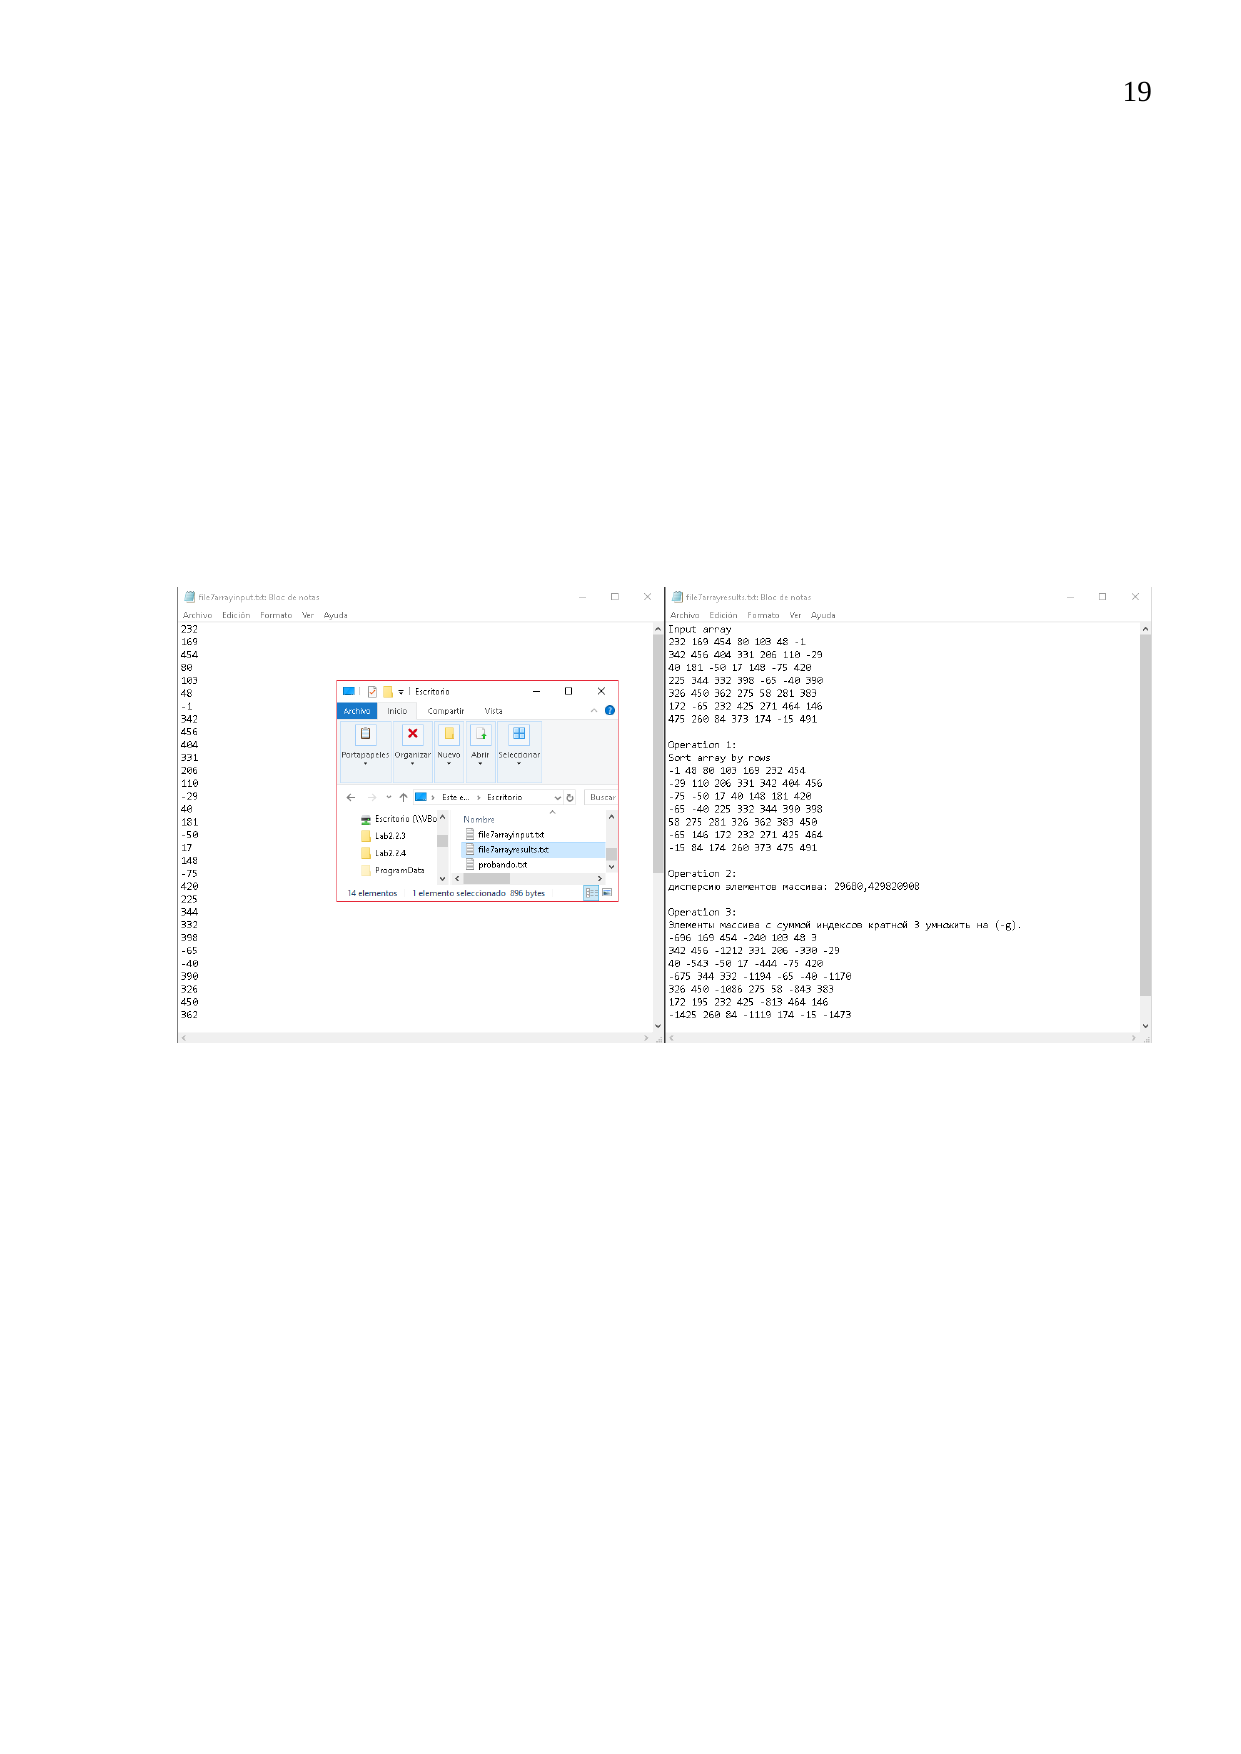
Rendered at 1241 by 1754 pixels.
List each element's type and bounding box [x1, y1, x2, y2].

picture [177, 587, 1152, 1043]
